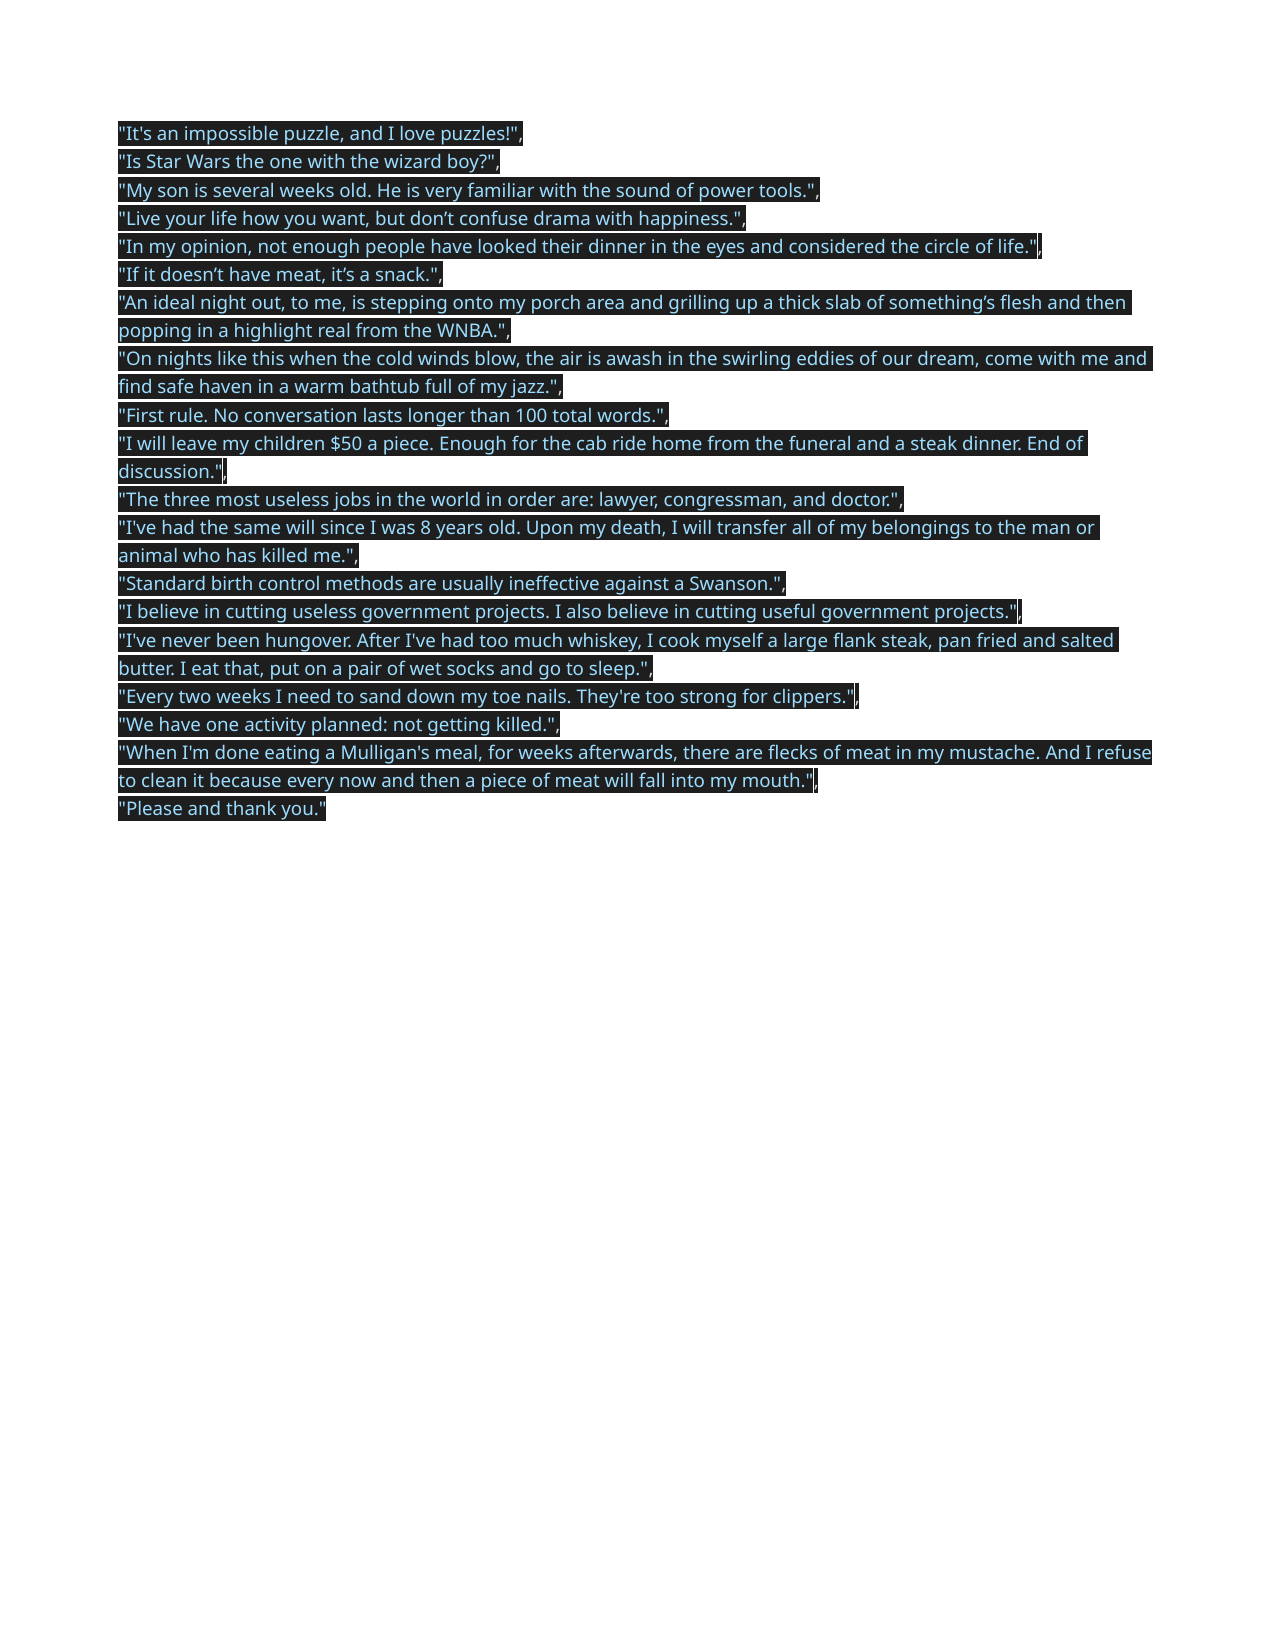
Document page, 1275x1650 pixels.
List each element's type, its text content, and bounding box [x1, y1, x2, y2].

text "First rule. No conversation lasts longer than 100 total words.", [118, 399, 1157, 427]
text "It's an impossible puzzle, and I love puzzles!", [118, 118, 1157, 146]
text "Standard birth control methods are usually ineffective against a Swanson.", [118, 568, 1157, 596]
text "Live your life how you want, but don’t confuse drama with happiness.", [118, 202, 1157, 231]
text "On nights like this when the cold winds blow, the air is awash in the swirling eddies of our dream, come with me and find safe haven in a warm bathtub full of my jazz.", [118, 343, 1157, 399]
text "Every two weeks I need to sand down my toe nails. They're too strong for clippers.", [118, 681, 1157, 709]
text "In my opinion, not enough people have looked their dinner in the eyes and considered the circle of life.", [118, 231, 1157, 259]
text "I've never been hungover. After I've had too much whiskey, I cook myself a large flank steak, pan fried and salted butter. I eat that, put on a pair of wet socks and go to sleep.", [118, 624, 1157, 681]
text "I believe in cutting useless government projects. I also believe in cutting useful government projects.", [118, 596, 1157, 624]
text "I will leave my children $50 a piece. Enough for the cab ride home from the funeral and a steak dinner. End of discussion.", [118, 427, 1157, 484]
text "Is Star Wars the one with the wizard boy?", [118, 146, 1157, 174]
text "We have one activity planned: not getting killed.", [118, 709, 1157, 737]
text "An ideal night out, to me, is stepping onto my porch area and grilling up a thick slab of something’s flesh and then popping in a highlight real from the WNBA.", [118, 287, 1157, 343]
text "When I'm done eating a Mulligan's meal, for weeks afterwards, there are flecks of meat in my mustache. And I refuse to clean it because every now and then a piece of meat will fall into my mouth.", [118, 737, 1157, 793]
text "My son is several weeks old. He is very familiar with the sound of power tools.", [118, 174, 1157, 202]
text "The three most useless jobs in the world in order are: lawyer, congressman, and doctor.", [118, 484, 1157, 512]
text "I've had the same will since I was 8 years old. Upon my death, I will transfer all of my belongings to the man or animal who has killed me.", [118, 512, 1157, 568]
text "Please and thank you." [118, 793, 1157, 821]
text "If it doesn’t have meat, it’s a snack.", [118, 259, 1157, 287]
